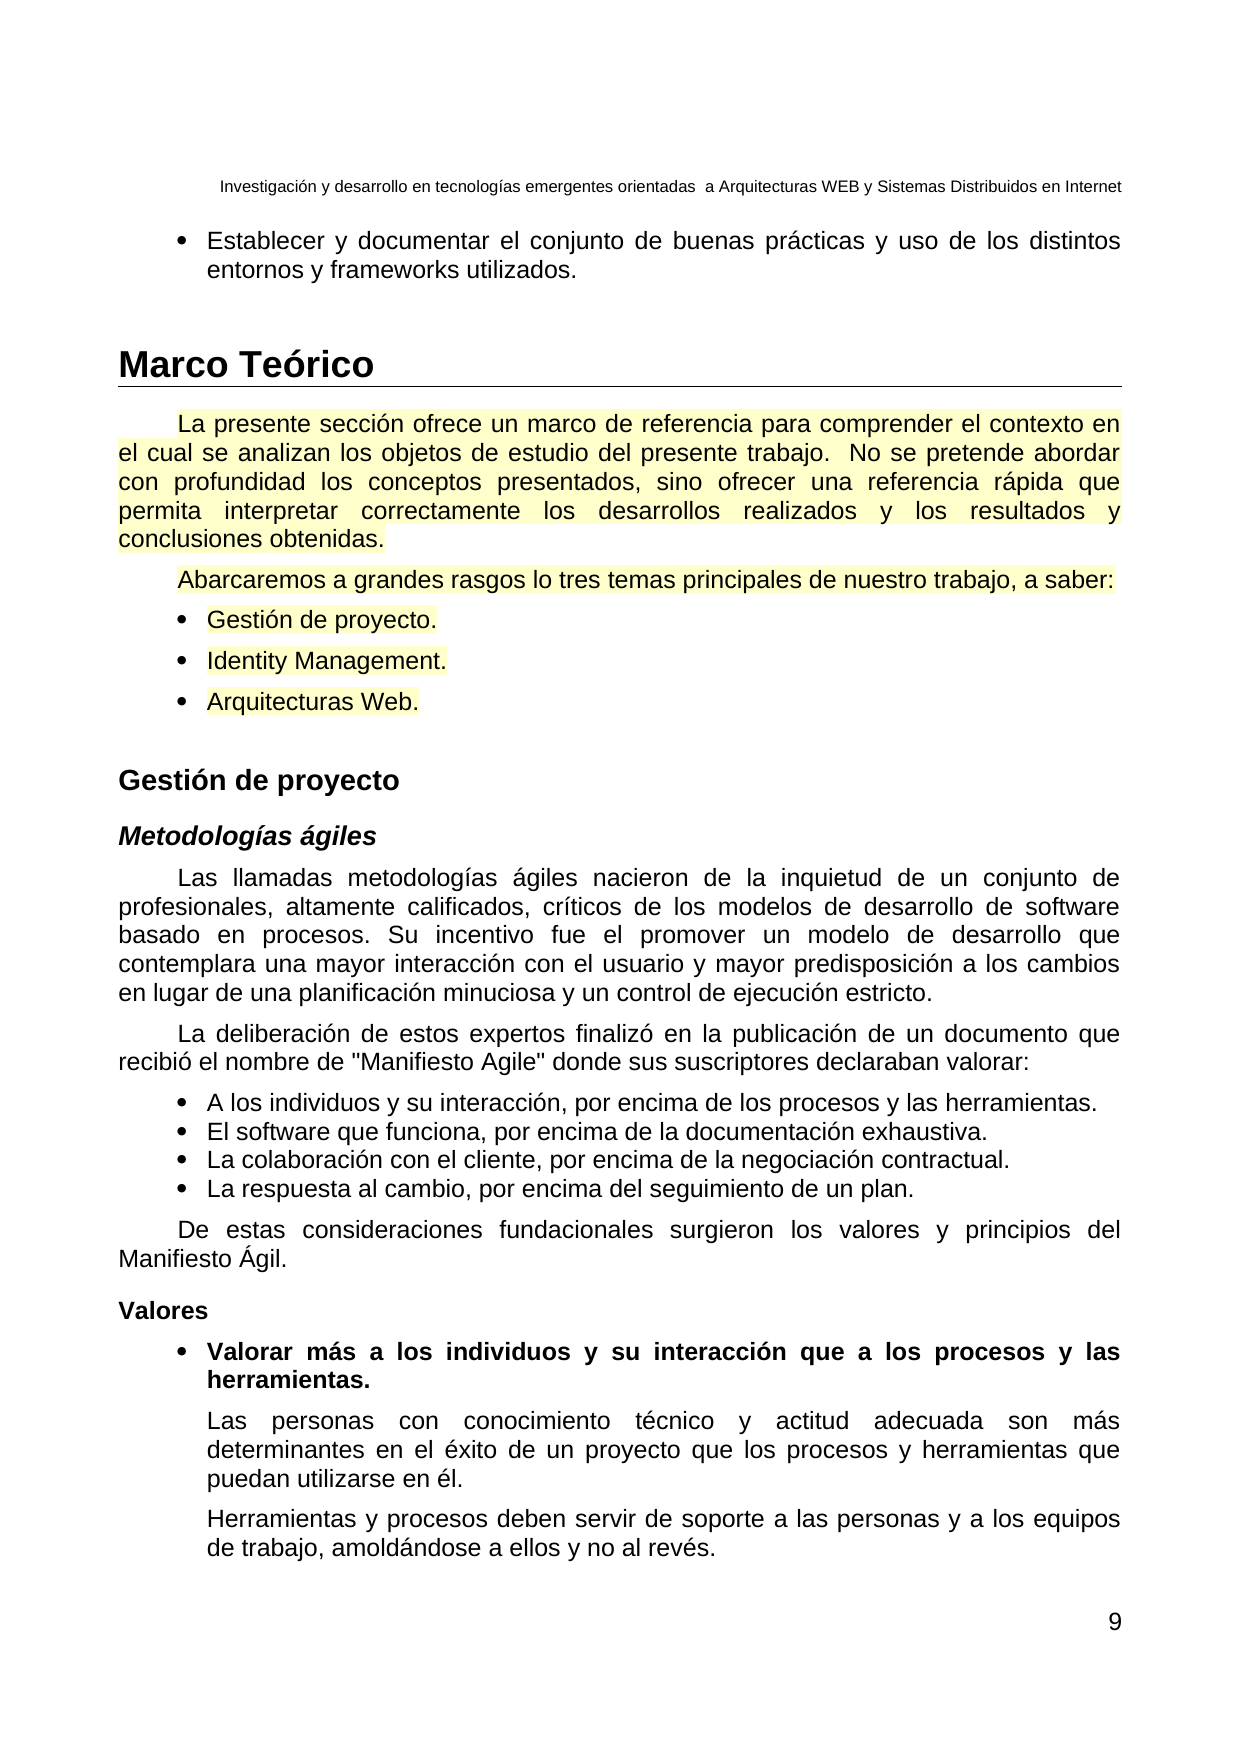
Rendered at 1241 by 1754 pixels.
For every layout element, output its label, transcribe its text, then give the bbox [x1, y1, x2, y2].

subtitle Gestión de proyecto [400, 763, 1122, 796]
list Gestión de proyecto. [177, 605, 1122, 634]
list Valorar más a los individuos y su interacción que a los procesos y las herramientas. [177, 1337, 1122, 1394]
list Establecer y documentar el conjunto de buenas prácticas y uso de los distintos entornos y frameworks utilizados. [177, 226, 1122, 283]
text Abarcaremos a grandes rasgos lo tres temas principales de nuestro trabajo, a saber: [118, 565, 1122, 594]
subtitle Metodologías ágiles [387, 820, 1122, 851]
text Las personas con conocimiento técnico y actitud adecuada son más determinantes en el éxito de un proyecto que los procesos y herramientas que puedan utilizarse en él. [207, 1463, 1122, 1492]
list El software que funciona, por encima de la documentación exhaustiva. [177, 1117, 1122, 1146]
text La presente sección ofrece un marco de referencia para comprender el contexto en el cual se analizan los objetos de estudio del presente trabajo. No se pretende abordar con profundidad los conceptos presentados, sino ofrecer una referencia rápida que permita interpretar correctamente los desarrollos realizados y los resultados y conclusiones obtenidas. [118, 409, 1122, 553]
list La colaboración con el cliente, por encima de la negociación contractual. [1018, 1146, 1122, 1174]
list La respuesta al cambio, por encima del seguimiento de un plan. [929, 1174, 1122, 1203]
subtitle Valores [215, 1296, 1122, 1325]
list Identity Management. [177, 646, 1122, 675]
subtitle Marco Teórico [118, 342, 1122, 386]
list Arquitecturas Web. [177, 687, 1122, 716]
text Herramientas y procesos deben servir de soporte a las personas y a los equipos de trabajo, amoldándose a ellos y no al revés. [724, 1533, 1122, 1562]
text La deliberación de estos expertos finalizó en la publicación de un documento que recibió el nombre de "Manifiesto Agile" donde sus suscriptores declaraban valorar: [118, 1018, 1122, 1047]
text De estas consideraciones fundacionales surgieron los valores y principios del Manifiesto Ágil. [288, 1244, 1122, 1272]
